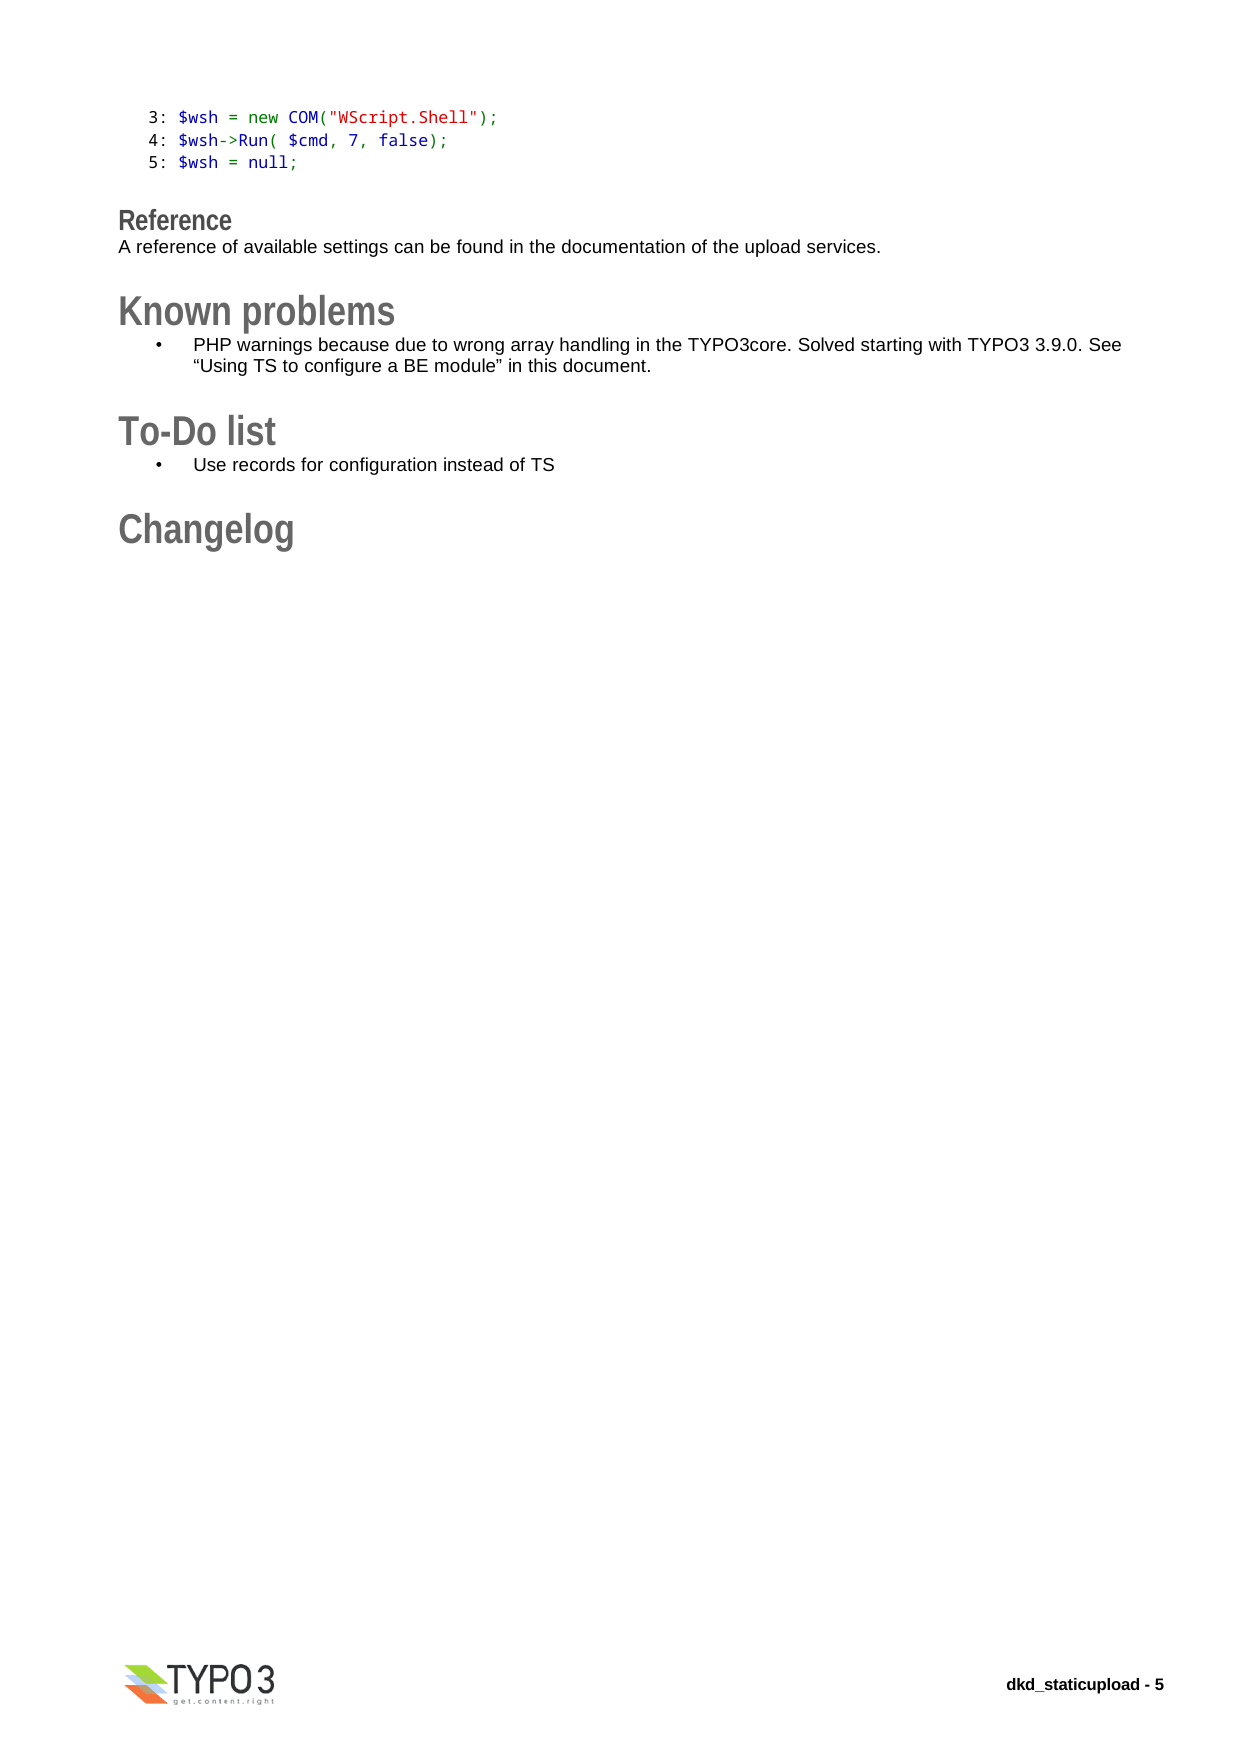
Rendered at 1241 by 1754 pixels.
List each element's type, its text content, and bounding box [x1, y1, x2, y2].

text A reference of available settings can be found in the documentation of the upload services. [118, 236, 1163, 257]
list Use records for configuration instead of TS [156, 454, 1163, 475]
picture [119, 1659, 280, 1710]
subtitle To-Do list [118, 406, 1163, 454]
subtitle Changelog [118, 505, 1163, 553]
subtitle Reference [118, 203, 1163, 236]
text 4: $wsh->Run( $cmd, 7, false); [118, 129, 1163, 151]
text 3: $wsh = new COM("WScript.Shell"); [118, 106, 1163, 129]
subtitle Known problems [118, 287, 1163, 335]
list PHP warnings because due to wrong array handling in the TYPO3core. Solved starting with TYPO3 3.9.0. See “Using TS to configure a BE module” in this document. [156, 335, 1163, 377]
text 5: $wsh = null; [118, 151, 1163, 174]
